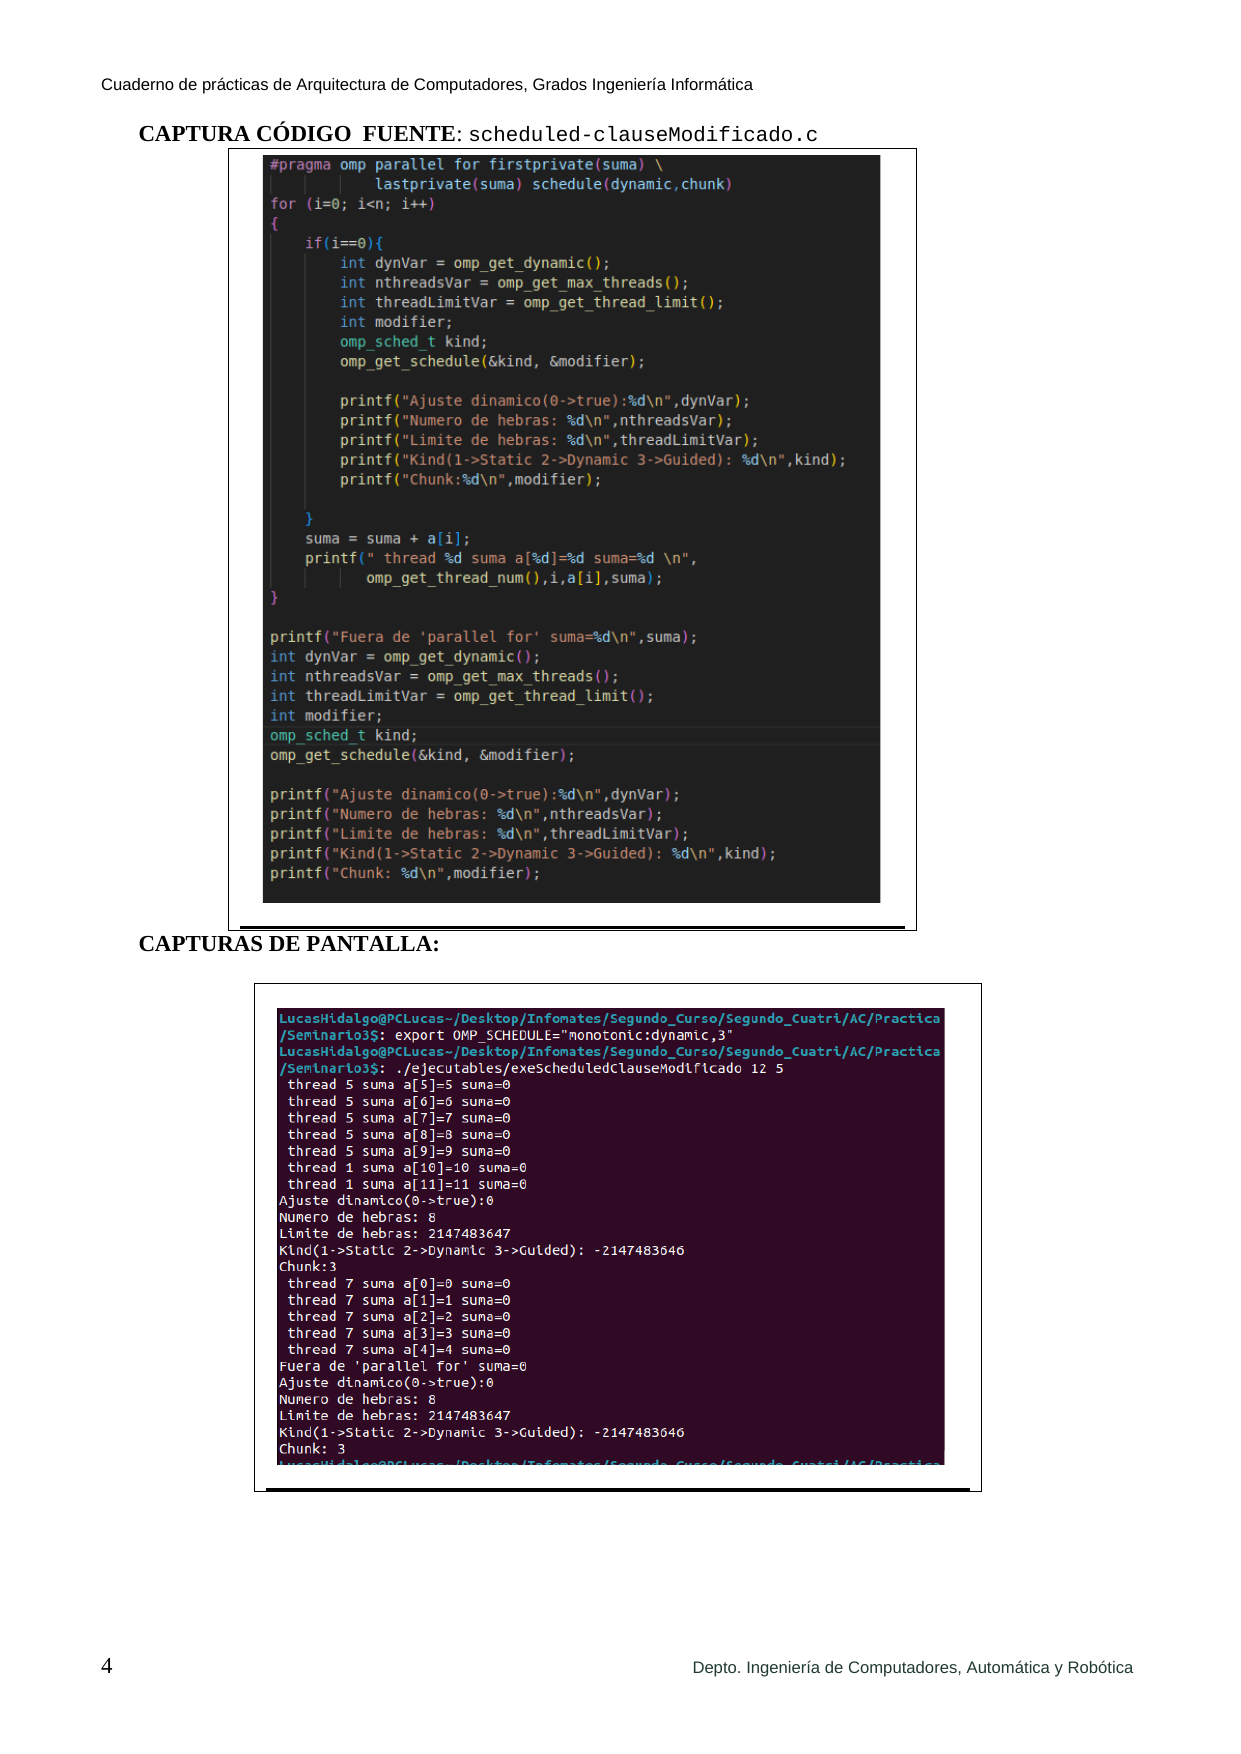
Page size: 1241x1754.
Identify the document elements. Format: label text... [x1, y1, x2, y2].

picture [262, 155, 881, 903]
picture [277, 1008, 945, 1465]
text CAPTURAS DE PANTALLA: [138, 931, 1143, 957]
table_header [229, 149, 916, 929]
table_header [255, 984, 981, 1491]
text CAPTURA CÓDIGO FUENTE: scheduled-clauseModificado.c [138, 121, 1143, 148]
